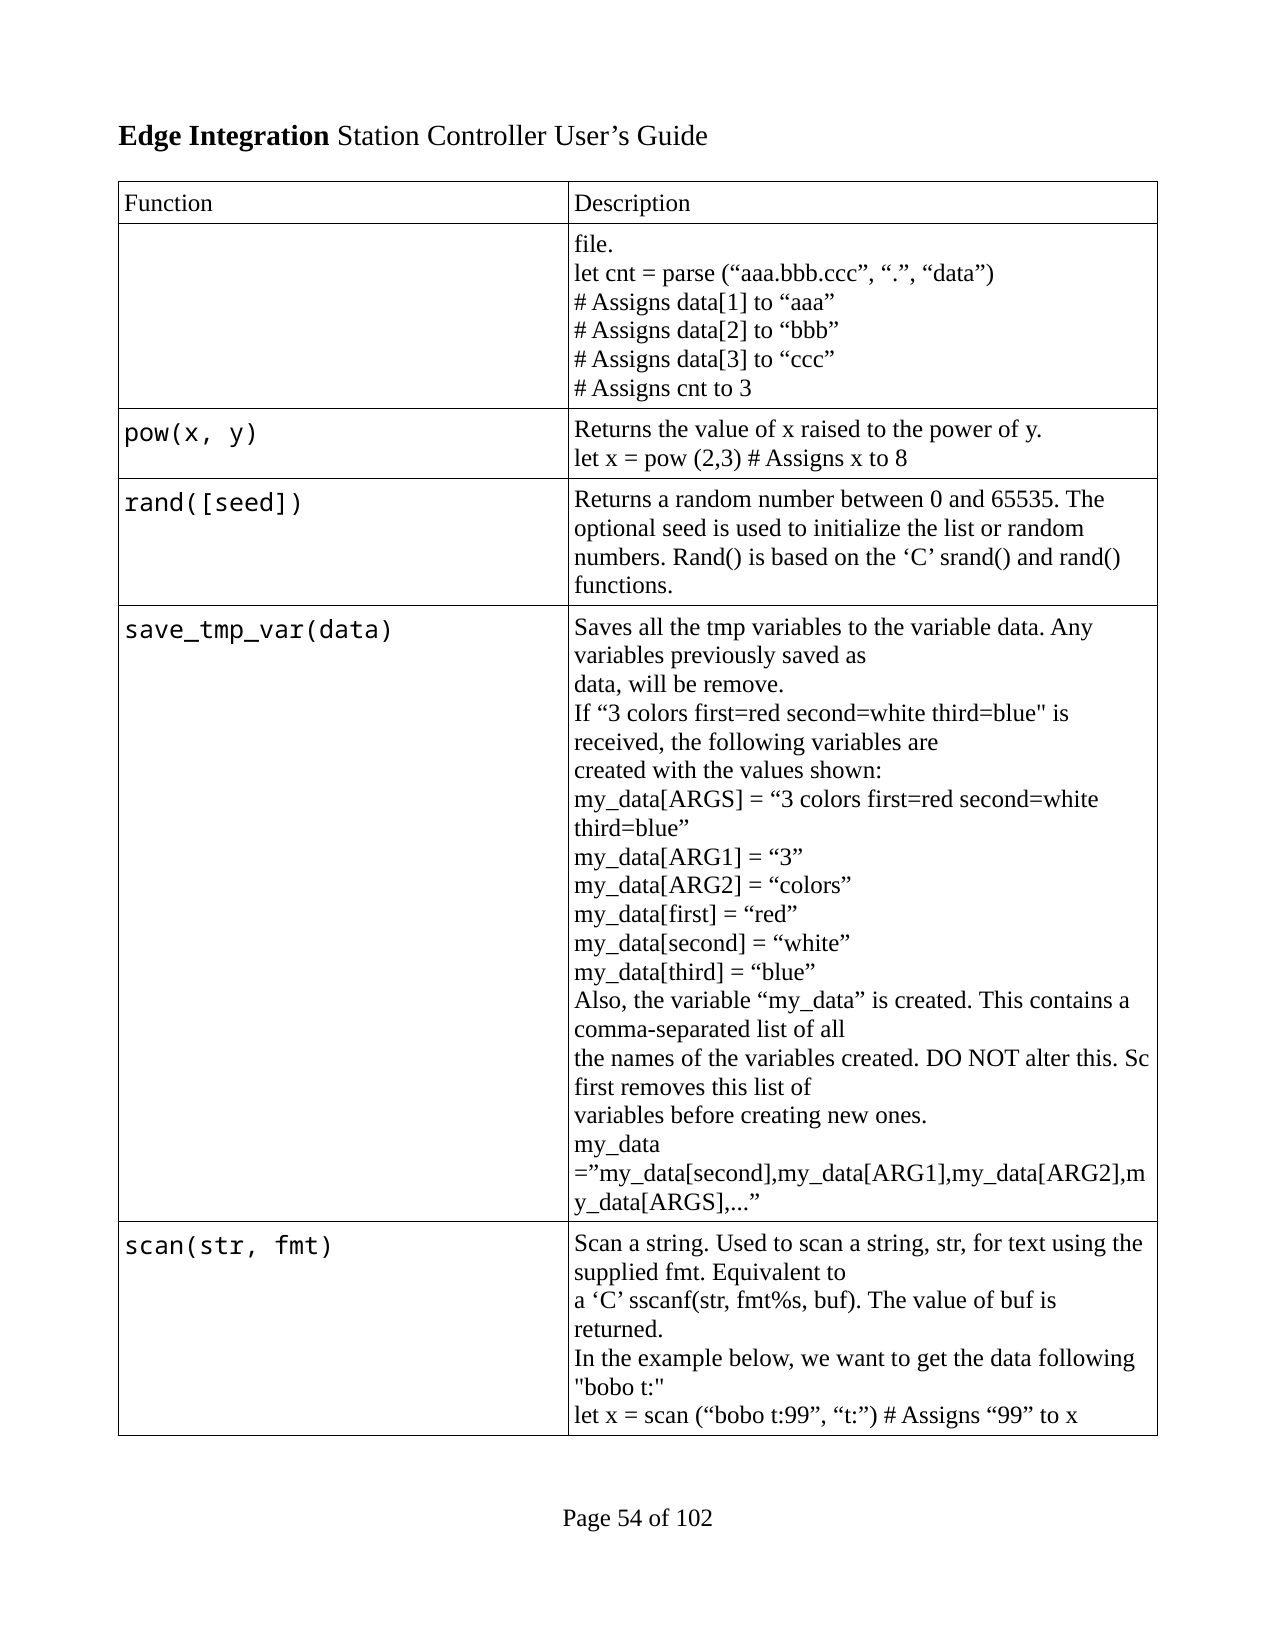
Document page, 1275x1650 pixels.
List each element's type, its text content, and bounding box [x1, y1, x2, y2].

table_cell Returns the value of x raised to the power of y. let x = pow (2,3) # Assigns x to 8 [569, 409, 1157, 477]
table_cell save_tmp_var(data) [119, 606, 568, 1221]
table_cell Returns a random number between 0 and 65535. The optional seed is used to initialize the list or random numbers. Rand() is based on the ‘C’ srand() and rand() functions. [569, 479, 1157, 605]
table_cell Scan a string. Used to scan a string, str, for text using the supplied fmt. Equivalent to a ‘C’ sscanf(str, fmt%s, buf). The value of buf is returned. In the example below, we want to get the data following "bobo t:" let x = scan (“bobo t:99”, “t:”) # Assigns “99” to x [569, 1222, 1157, 1435]
table_cell pow(x, y) [119, 409, 568, 477]
table_header Description [569, 182, 1157, 222]
table_cell file. let cnt = parse (“aaa.bbb.ccc”, “.”, “data”) # Assigns data[1] to “aaa” # Assigns data[2] to “bbb” # Assigns data[3] to “ccc” # Assigns cnt to 3 [569, 224, 1157, 407]
table_cell Saves all the tmp variables to the variable data. Any variables previously saved as data, will be remove. If “3 colors first=red second=white third=blue" is received, the following variables are created with the values shown: my_data[ARGS] = “3 colors first=red second=white third=blue” my_data[ARG1] = “3” my_data[ARG2] = “colors” my_data[first] = “red” my_data[second] = “white” my_data[third] = “blue” Also, the variable “my_data” is created. This contains a comma-separated list of all the names of the variables created. DO NOT alter this. Sc first removes this list of variables before creating new ones. my_data =”my_data[second],my_data[ARG1],my_data[ARG2],my_data[ARGS],...” [569, 606, 1157, 1221]
table_header Function [119, 182, 568, 222]
table_cell [119, 224, 568, 407]
table_cell rand([seed]) [119, 479, 568, 605]
table_cell scan(str, fmt) [119, 1222, 568, 1435]
